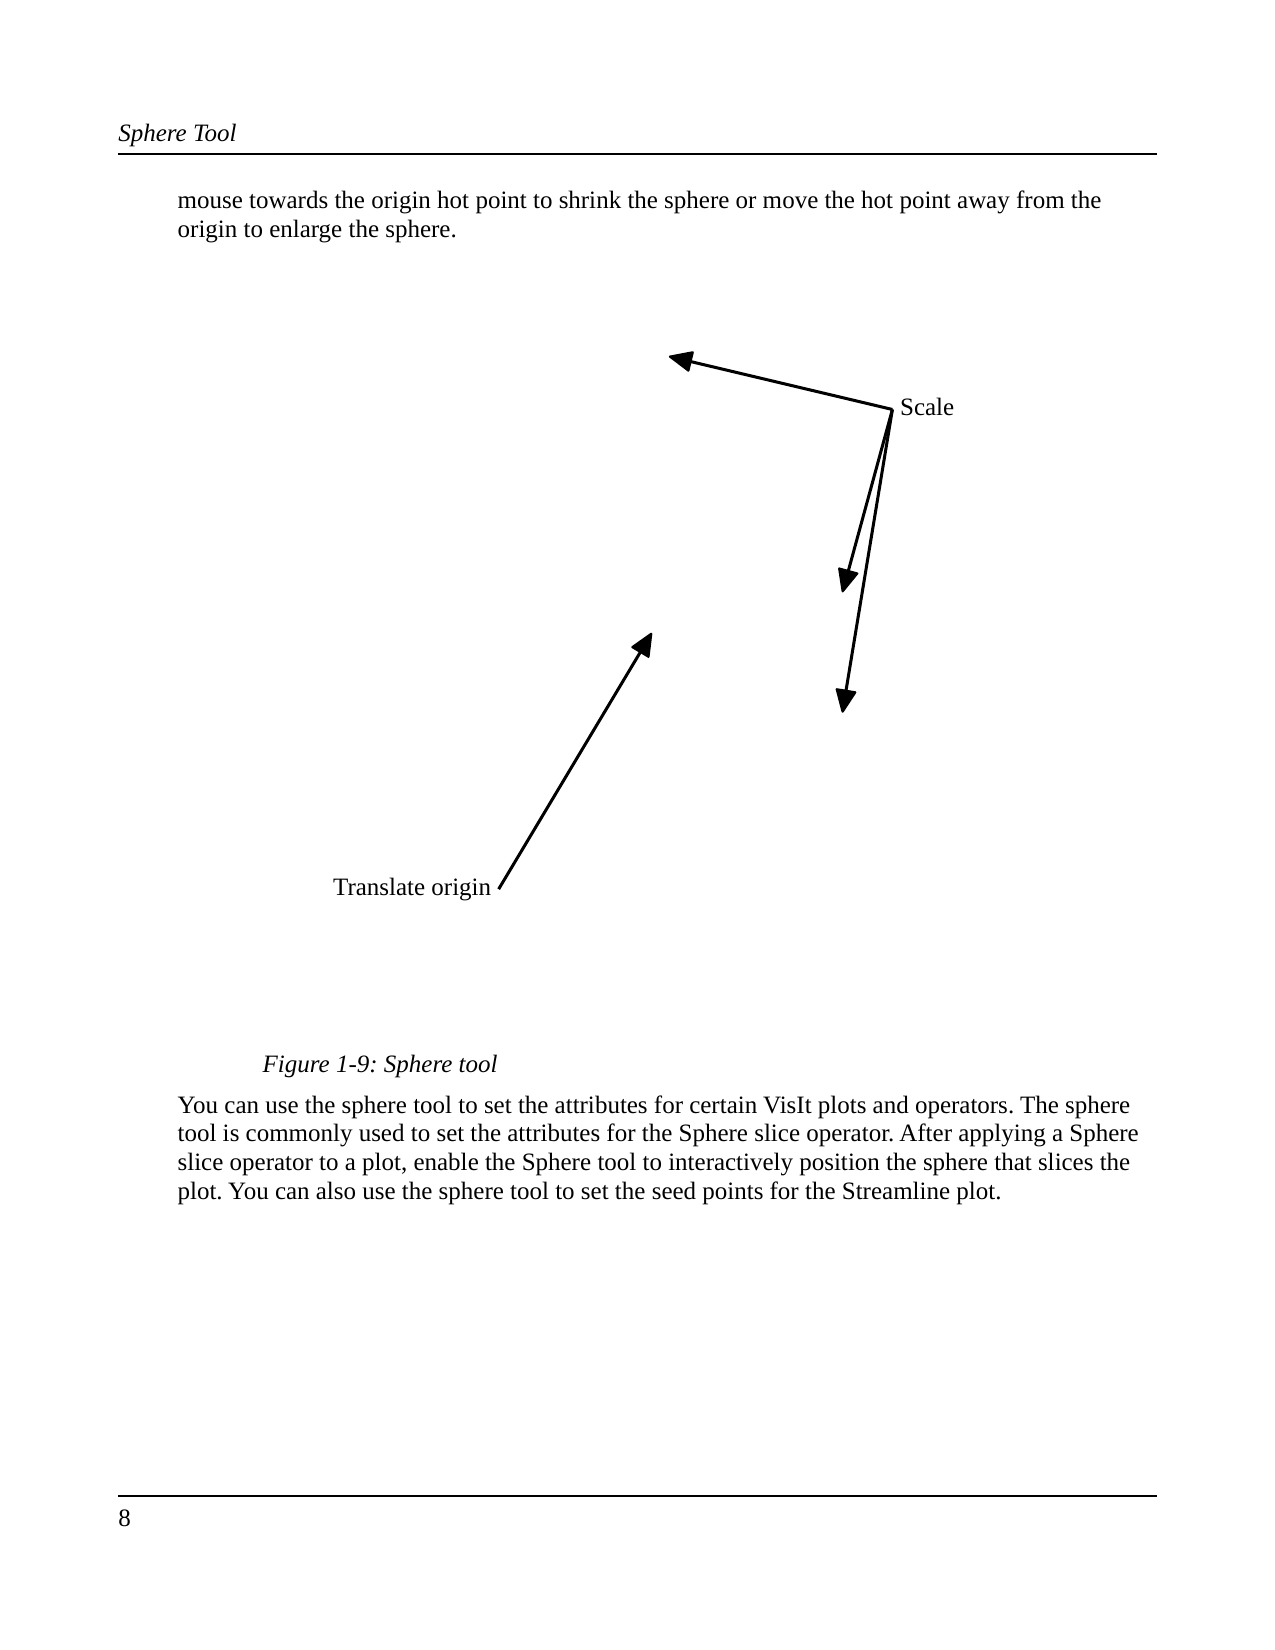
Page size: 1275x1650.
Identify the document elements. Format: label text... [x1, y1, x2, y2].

text mouse towards the origin hot point to shrink the sphere or move the hot point away from the origin to enlarge the sphere. [177, 185, 1157, 242]
text You can use the sphere tool to set the attributes for certain VisIt plots and operators. The sphere tool is commonly used to set the attributes for the Sphere slice operator. After applying a Sphere slice operator to a plot, enable the Sphere tool to interactively position the sphere that slices the plot. You can also use the sphere tool to set the seed points for the Streamline plot. [177, 269, 1157, 1205]
text Figure 1-9: Sphere tool [262, 1049, 1012, 1078]
